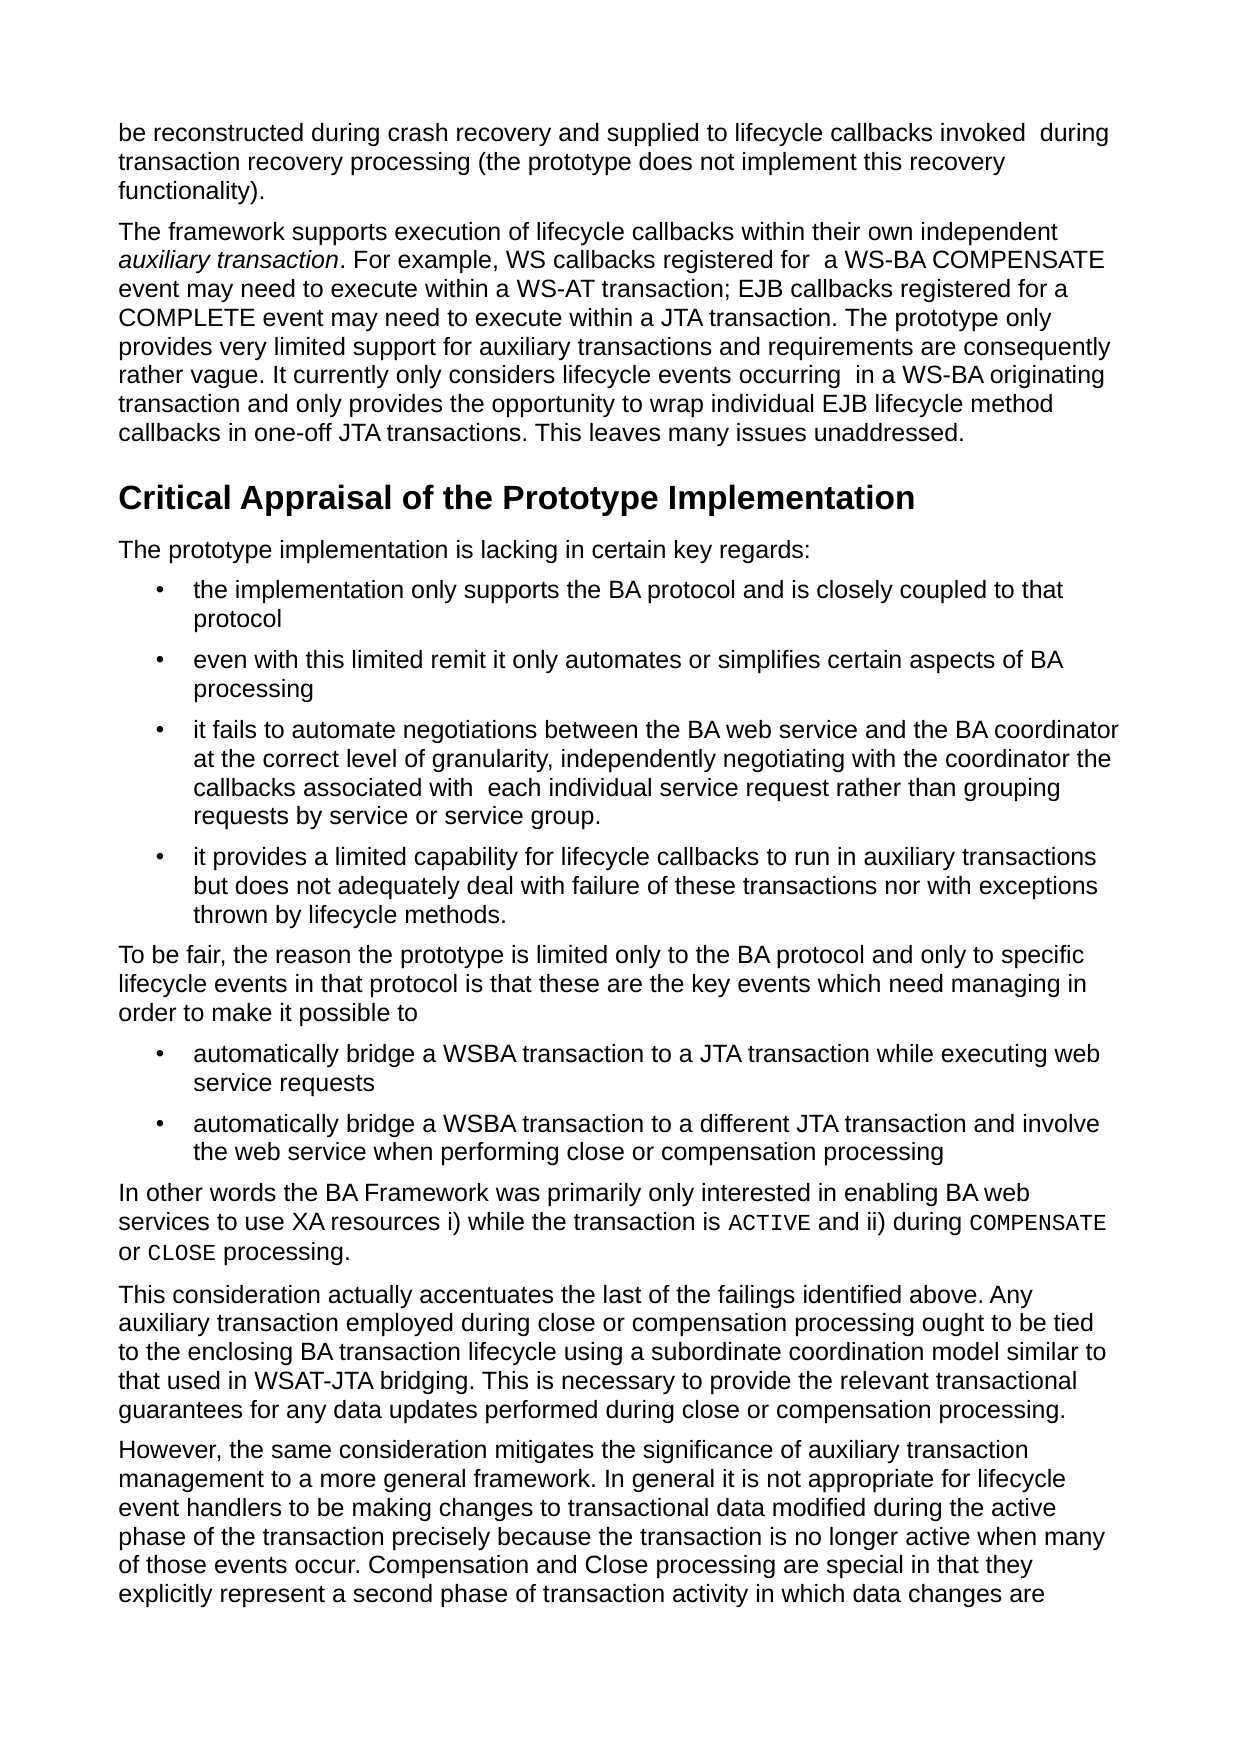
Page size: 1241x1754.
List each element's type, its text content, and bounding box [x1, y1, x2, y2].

text However, the same consideration mitigates the significance of auxiliary transaction management to a more general framework. In general it is not appropriate for lifecycle event handlers to be making changes to transactional data modified during the active phase of the transaction precisely because the transaction is no longer active when many of those events occur. Compensation and Close processing are special in that they explicitly represent a second phase of transaction activity in which data changes are [118, 1436, 1122, 1608]
text be reconstructed during crash recovery and supplied to lifecycle callbacks invoked during transaction recovery processing (the prototype does not implement this recovery functionality). [118, 118, 1122, 204]
list it provides a limited capability for lifecycle callbacks to run in auxiliary transactions but does not adequately deal with failure of these transactions nor with exceptions thrown by lifecycle methods. [156, 842, 1122, 928]
text This consideration actually accentuates the last of the failings identified above. Any auxiliary transaction employed during close or compensation processing ought to be tied to the enclosing BA transaction lifecycle using a subordinate coordination model similar to that used in WSAT-JTA bridging. This is necessary to provide the relevant transactional guarantees for any data updates performed during close or compensation processing. [118, 1280, 1122, 1423]
list even with this limited remit it only automates or simplifies certain aspects of BA processing [156, 645, 1122, 703]
text The framework supports execution of lifecycle callbacks within their own independent auxiliary transaction. For example, WS callbacks registered for a WS-BA COMPENSATE event may need to execute within a WS-AT transaction; EJB callbacks registered for a COMPLETE event may need to execute within a JTA transaction. The prototype only provides very limited support for auxiliary transactions and requirements are consequently rather vague. It currently only considers lifecycle events occurring in a WS-BA originating transaction and only provides the opportunity to wrap individual EJB lifecycle method callbacks in one-off JTA transactions. This leaves many issues unaddressed. [118, 216, 1122, 446]
text In other words the BA Framework was primarily only interested in enabling BA web services to use XA resources i) while the transaction is ACTIVE and ii) during COMPENSATE or CLOSE processing. [118, 1178, 1122, 1268]
list To be fair, the reason the prototype is limited only to the BA protocol and only to specific lifecycle events in that protocol is that these are the key events which need managing in order to make it possible to [81, 941, 1122, 1027]
list automatically bridge a WSBA transaction to a JTA transaction while executing web service requests [156, 1039, 1122, 1096]
subtitle Critical Appraisal of the Prototype Implementation [118, 477, 1122, 516]
list the implementation only supports the BA protocol and is closely coupled to that protocol [156, 576, 1122, 633]
text The prototype implementation is lacking in certain key regards: [118, 535, 1122, 563]
list automatically bridge a WSBA transaction to a different JTA transaction and involve the web service when performing close or compensation processing [156, 1108, 1122, 1166]
list it fails to automate negotiations between the BA web service and the BA coordinator at the correct level of granularity, independently negotiating with the coordinator the callbacks associated with each individual service request rather than grouping requests by service or service group. [156, 715, 1122, 830]
